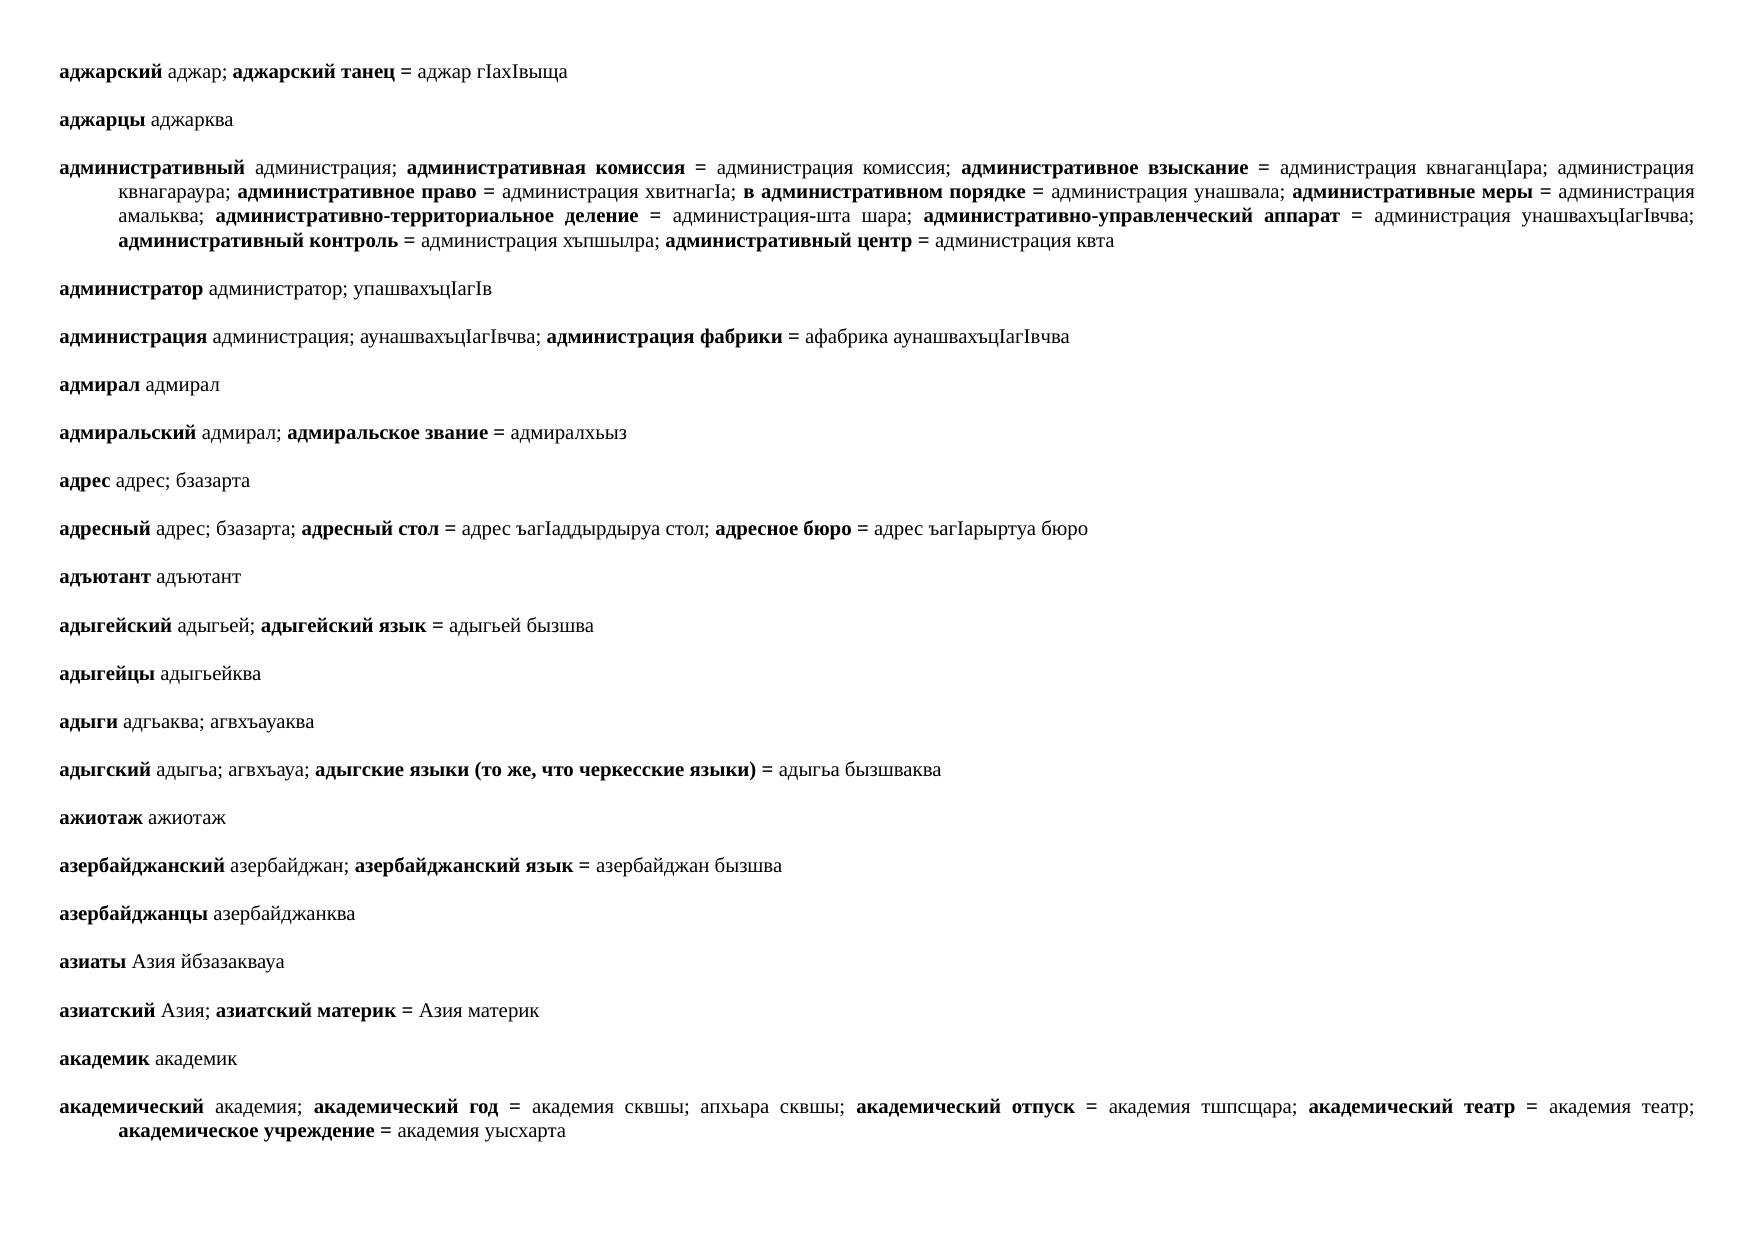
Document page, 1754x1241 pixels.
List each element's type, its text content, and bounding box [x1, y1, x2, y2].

text академик академик [59, 1046, 1695, 1070]
text ажиотаж ажиотаж [59, 805, 1695, 829]
text адыгский адыгьа; агвхъауа; адыгские языки (то же, что черкесские языки) = адыгьа бызшваква [59, 757, 1695, 781]
text адыгейский адыгьей; адыгейский язык = адыгьей бызшва [59, 612, 1695, 637]
text азиаты Азия йбзазаквауа [59, 949, 1695, 973]
text аджарцы аджарква [59, 107, 1695, 131]
text административный администрация; административная комиссия = администрация комиссия; административное взыскание = администрация квнаганцIара; администрация квнагараура; административное право = администрация хвитнагIа; в административном порядке = администрация унашвала; административные меры = администрация амальква; административно-территориальное деление = администрация-шта шара; административно-управленческий аппарат = администрация унашвахъцIагIвчва; административный контроль = администрация хъпшылра; административный центр = администрация квта [59, 155, 1695, 252]
text аджарский аджар; аджарский танец = аджар гIахIвыща [59, 59, 1695, 83]
text адъютант адъютант [59, 564, 1695, 588]
text администрация администрация; аунашвахъцIагIвчва; администрация фабрики = афабрика аунашвахъцIагIвчва [59, 324, 1695, 348]
text адыгейцы адыгьейква [59, 661, 1695, 685]
text азиатский Азия; азиатский материк = Азия материк [59, 997, 1695, 1022]
text адмирал адмирал [59, 372, 1695, 396]
text академический академия; академический год = академия сквшы; апхьара сквшы; академический отпуск = академия тшпсщара; академический театр = академия театр; академическое учреждение = академия уысхарта [59, 1094, 1695, 1142]
text адрес адрес; бзазарта [59, 468, 1695, 492]
text администратор администратор; упашвахъцIагIв [59, 276, 1695, 300]
text азербайджанцы азербайджанква [59, 901, 1695, 925]
text азербайджанский азербайджан; азербайджанский язык = азербайджан бызшва [59, 853, 1695, 877]
text адресный адрес; бзазарта; адресный стол = адрес ъагIаддырдыруа стол; адресное бюро = адрес ъагIарыртуа бюро [59, 516, 1695, 540]
text адыги адгьаква; агвхъауаква [59, 709, 1695, 733]
text адмиральский адмирал; адмиральское звание = адмиралхьыз [59, 420, 1695, 444]
